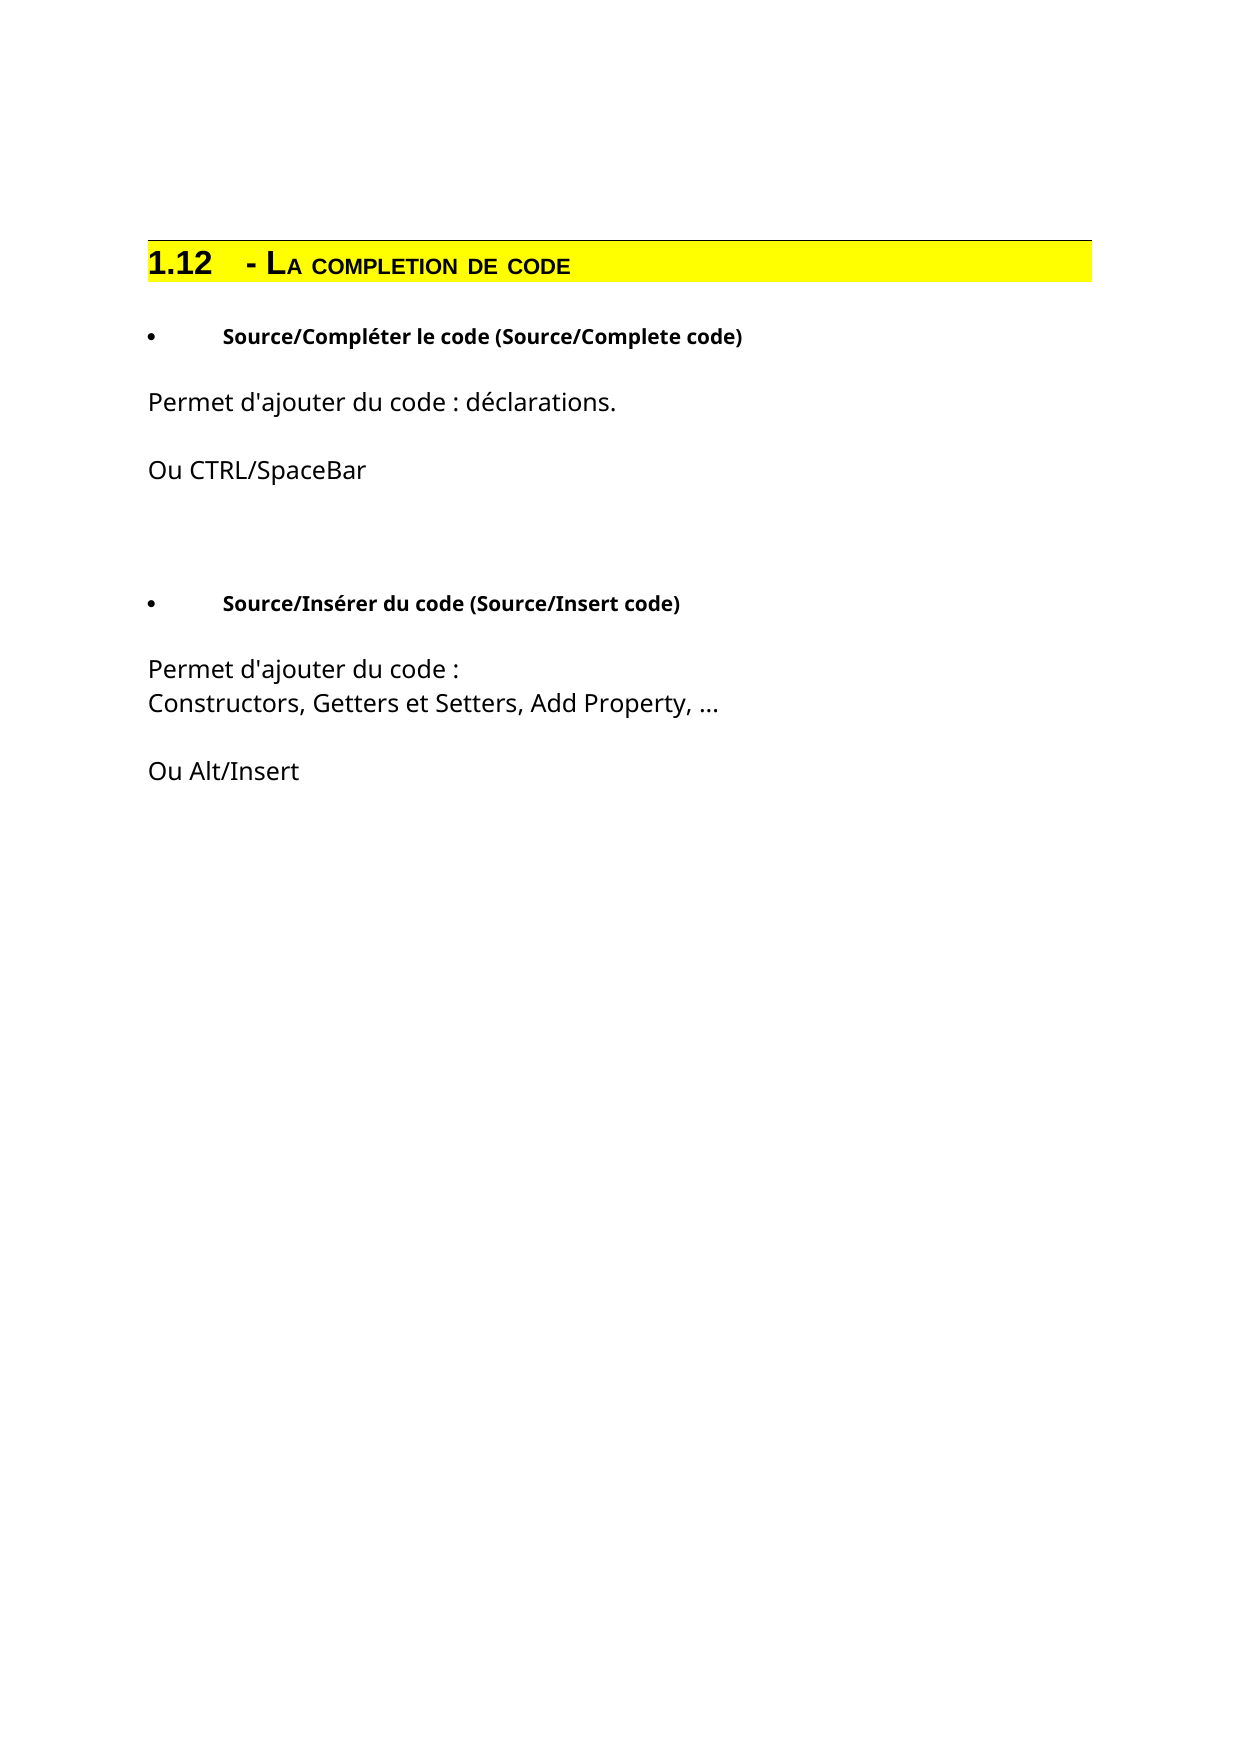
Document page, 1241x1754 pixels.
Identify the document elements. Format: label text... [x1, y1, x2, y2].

text Permet d'ajouter du code : [148, 652, 1092, 686]
list Source/Insérer du code (Source/Insert code) [148, 589, 1092, 617]
text Ou CTRL/SpaceBar [148, 453, 1092, 487]
subtitle - La completion de code [148, 241, 1092, 282]
text Ou Alt/Insert [148, 754, 1092, 788]
text Constructors, Getters et Setters, Add Property, ... [148, 686, 1092, 720]
list Source/Compléter le code (Source/Complete code) [148, 322, 1092, 351]
text Permet d'ajouter du code : déclarations. [148, 385, 1092, 419]
